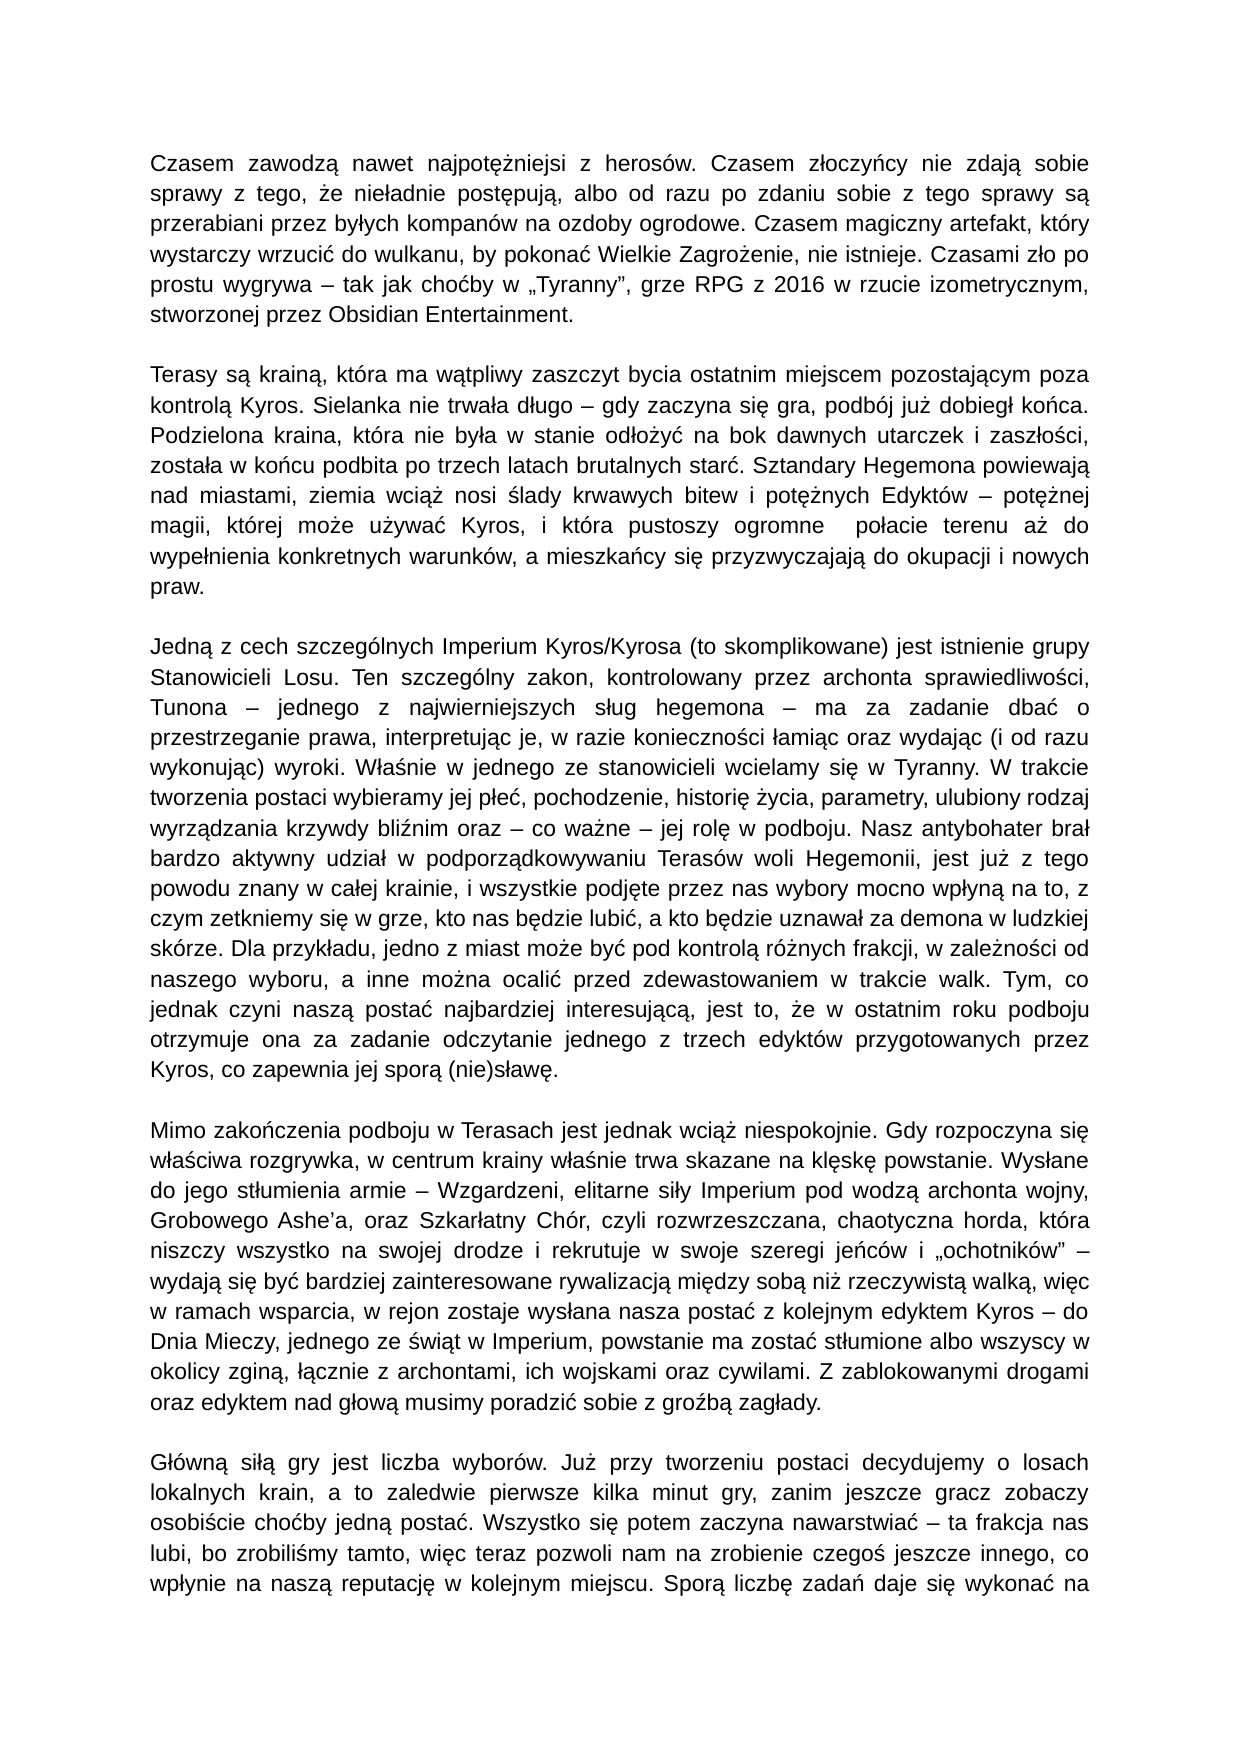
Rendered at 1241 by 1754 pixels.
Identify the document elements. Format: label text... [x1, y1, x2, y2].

text Jedną z cech szczególnych Imperium Kyros/Kyrosa (to skomplikowane) jest istnienie grupy Stanowicieli Losu. Ten szczególny zakon, kontrolowany przez archonta sprawiedliwości, Tunona – jednego z najwierniejszych sług hegemona – ma za zadanie dbać o przestrzeganie prawa, interpretując je, w razie konieczności łamiąc oraz wydając (i od razu wykonując) wyroki. Właśnie w jednego ze stanowicieli wcielamy się w Tyranny. W trakcie tworzenia postaci wybieramy jej płeć, pochodzenie, historię życia, parametry, ulubiony rodzaj wyrządzania krzywdy bliźnim oraz – co ważne – jej rolę w podboju. Nasz antybohater brał bardzo aktywny udział w podporządkowywaniu Terasów woli Hegemonii, jest już z tego powodu znany w całej krainie, i wszystkie podjęte przez nas wybory mocno wpłyną na to, z czym zetkniemy się w grze, kto nas będzie lubić, a kto będzie uznawał za demona w ludzkiej skórze. Dla przykładu, jedno z miast może być pod kontrolą różnych frakcji, w zależności od naszego wyboru, a inne można ocalić przed zdewastowaniem w trakcie walk. Tym, co jednak czyni naszą postać najbardziej interesującą, jest to, że w ostatnim roku podboju otrzymuje ona za zadanie odczytanie jednego z trzech edyktów przygotowanych przez Kyros, co zapewnia jej sporą (nie)sławę. [150, 633, 1090, 1083]
text Czasem zawodzą nawet najpotężniejsi z herosów. Czasem złoczyńcy nie zdają sobie sprawy z tego, że nieładnie postępują, albo od razu po zdaniu sobie z tego sprawy są przerabiani przez byłych kompanów na ozdoby ogrodowe. Czasem magiczny artefakt, który wystarczy wrzucić do wulkanu, by pokonać Wielkie Zagrożenie, nie istnieje. Czasami zło po prostu wygrywa – tak jak choćby w „Tyranny”, grze RPG z 2016 w rzucie izometrycznym, stworzonej przez Obsidian Entertainment. [150, 150, 1090, 327]
text Terasy są krainą, która ma wątpliwy zaszczyt bycia ostatnim miejscem pozostającym poza kontrolą Kyros. Sielanka nie trwała długo – gdy zaczyna się gra, podbój już dobiegł końca. Podzielona kraina, która nie była w stanie odłożyć na bok dawnych utarczek i zaszłości, została w końcu podbita po trzech latach brutalnych starć. Sztandary Hegemona powiewają nad miastami, ziemia wciąż nosi ślady krwawych bitew i potężnych Edyktów – potężnej magii, której może używać Kyros, i która pustoszy ogromne połacie terenu aż do wypełnienia konkretnych warunków, a mieszkańcy się przyzwyczajają do okupacji i nowych praw. [150, 361, 1090, 599]
text Mimo zakończenia podboju w Terasach jest jednak wciąż niespokojnie. Gdy rozpoczyna się właściwa rozgrywka, w centrum krainy właśnie trwa skazane na klęskę powstanie. Wysłane do jego stłumienia armie – Wzgardzeni, elitarne siły Imperium pod wodzą archonta wojny, Grobowego Ashe’a, oraz Szkarłatny Chór, czyli rozwrzeszczana, chaotyczna horda, która niszczy wszystko na swojej drodze i rekrutuje w swoje szeregi jeńców i „ochotników” – wydają się być bardziej zainteresowane rywalizacją między sobą niż rzeczywistą walką, więc w ramach wsparcia, w rejon zostaje wysłana nasza postać z kolejnym edyktem Kyros – do Dnia Mieczy, jednego ze świąt w Imperium, powstanie ma zostać stłumione albo wszyscy w okolicy zginą, łącznie z archontami, ich wojskami oraz cywilami. Z zablokowanymi drogami oraz edyktem nad głową musimy poradzić sobie z groźbą zagłady. [150, 1117, 1090, 1415]
text Główną siłą gry jest liczba wyborów. Już przy tworzeniu postaci decydujemy o losach lokalnych krain, a to zaledwie pierwsze kilka minut gry, zanim jeszcze gracz zobaczy osobiście choćby jedną postać. Wszystko się potem zaczyna nawarstwiać – ta frakcja nas lubi, bo zrobiliśmy tamto, więc teraz pozwoli nam na zrobienie czegoś jeszcze innego, co wpłynie na naszą reputację w kolejnym miejscu. Sporą liczbę zadań daje się wykonać na [150, 1449, 1090, 1596]
